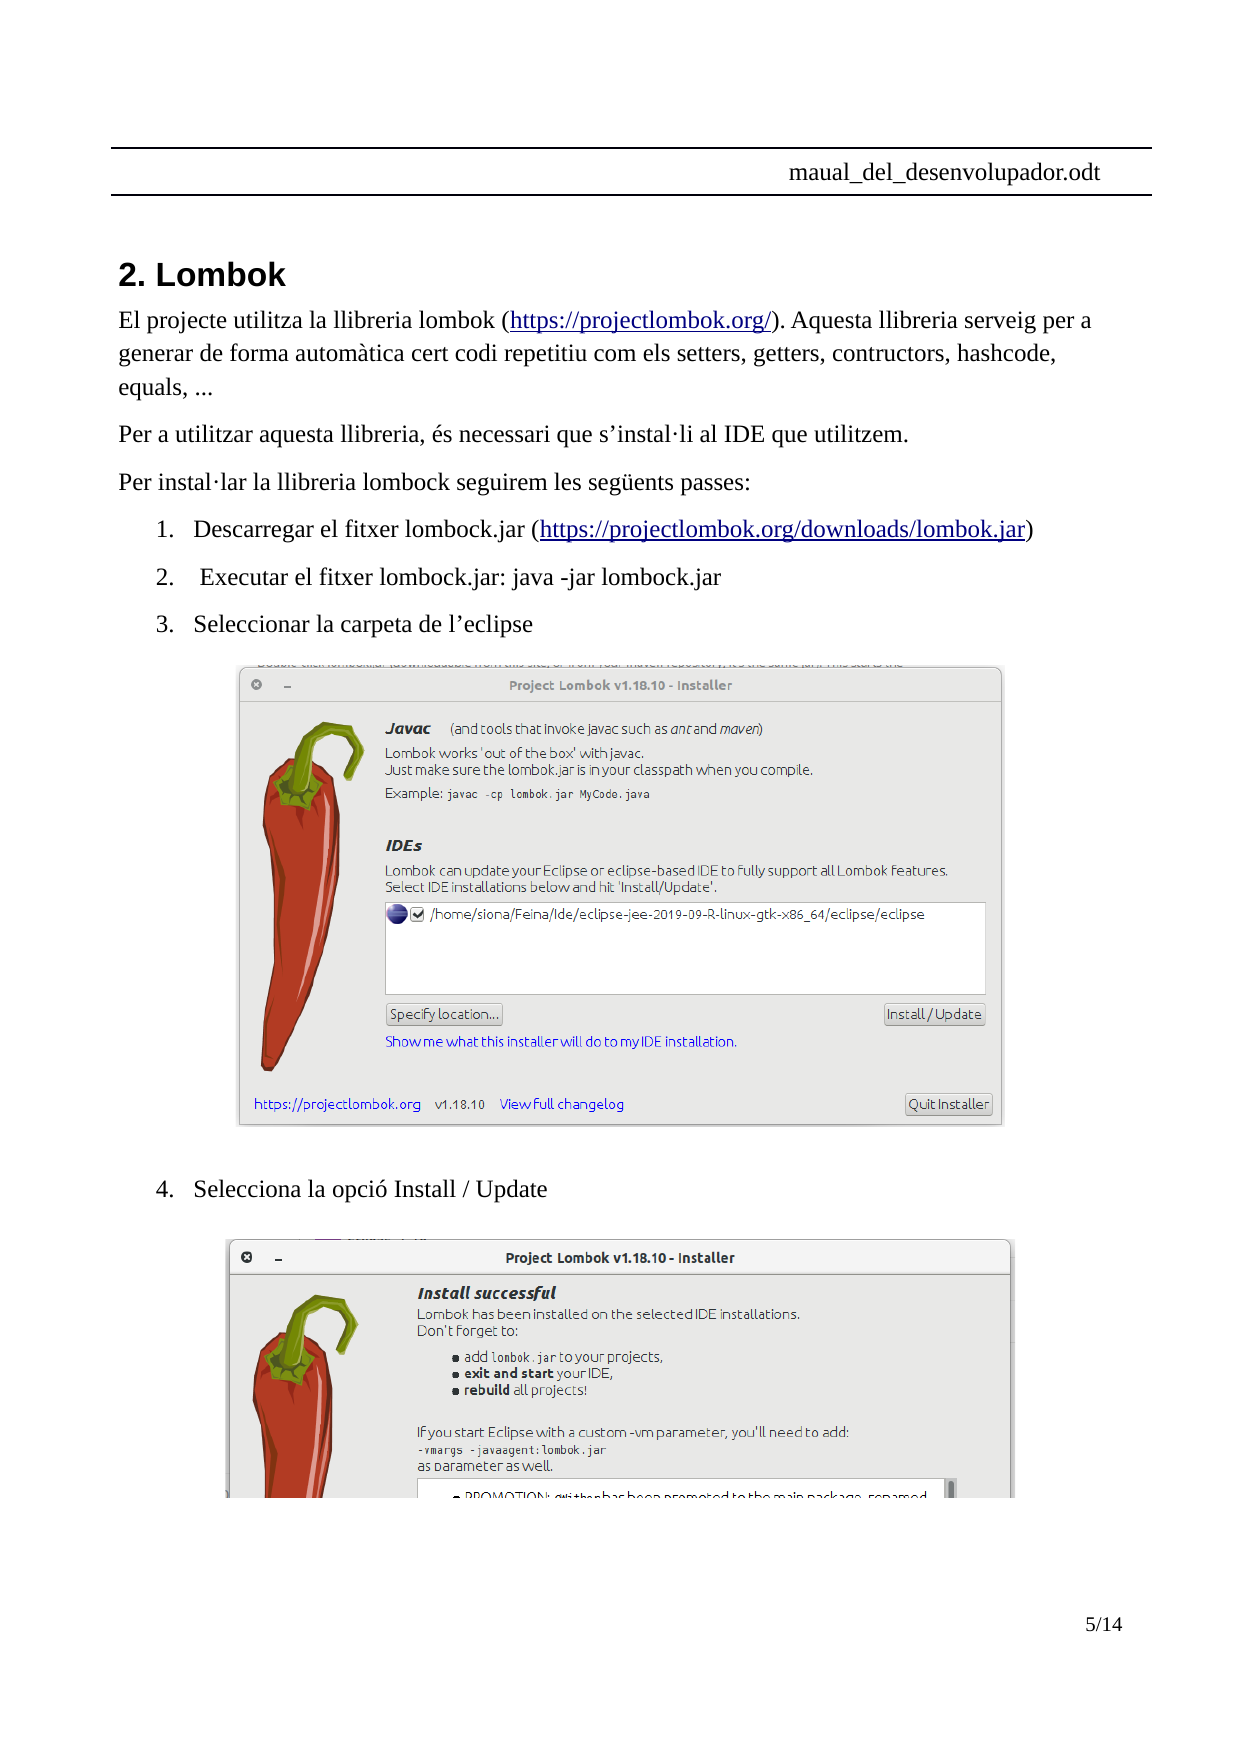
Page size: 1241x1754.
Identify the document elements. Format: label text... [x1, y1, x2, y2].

list Selecciona la opció Install / Update [156, 1174, 1122, 1236]
list Seleccionar la carpeta de l’eclipse [156, 609, 1122, 1155]
list Executar el fitxer lombock.jar: java -jar lombock.jar [156, 562, 1122, 591]
picture [225, 1239, 1015, 1498]
text Per a utilitzar aquesta llibreria, és necessari que s’instal·li al IDE que utilitzem. [118, 419, 1122, 448]
picture [235, 665, 1005, 1127]
subtitle Lombok [118, 254, 1122, 293]
text Per instal·lar la llibreria lombock seguirem les següents passes: [118, 467, 1122, 496]
list Descarregar el fitxer lombock.jar (https://projectlombok.org/downloads/lombok.jar) [156, 514, 1122, 543]
text El projecte utilitza la llibreria lombok (https://projectlombok.org/). Aquesta llibreria serveig per a generar de forma automàtica cert codi repetitiu com els setters, getters, contructors, hashcode, equals, ... [118, 306, 1122, 400]
